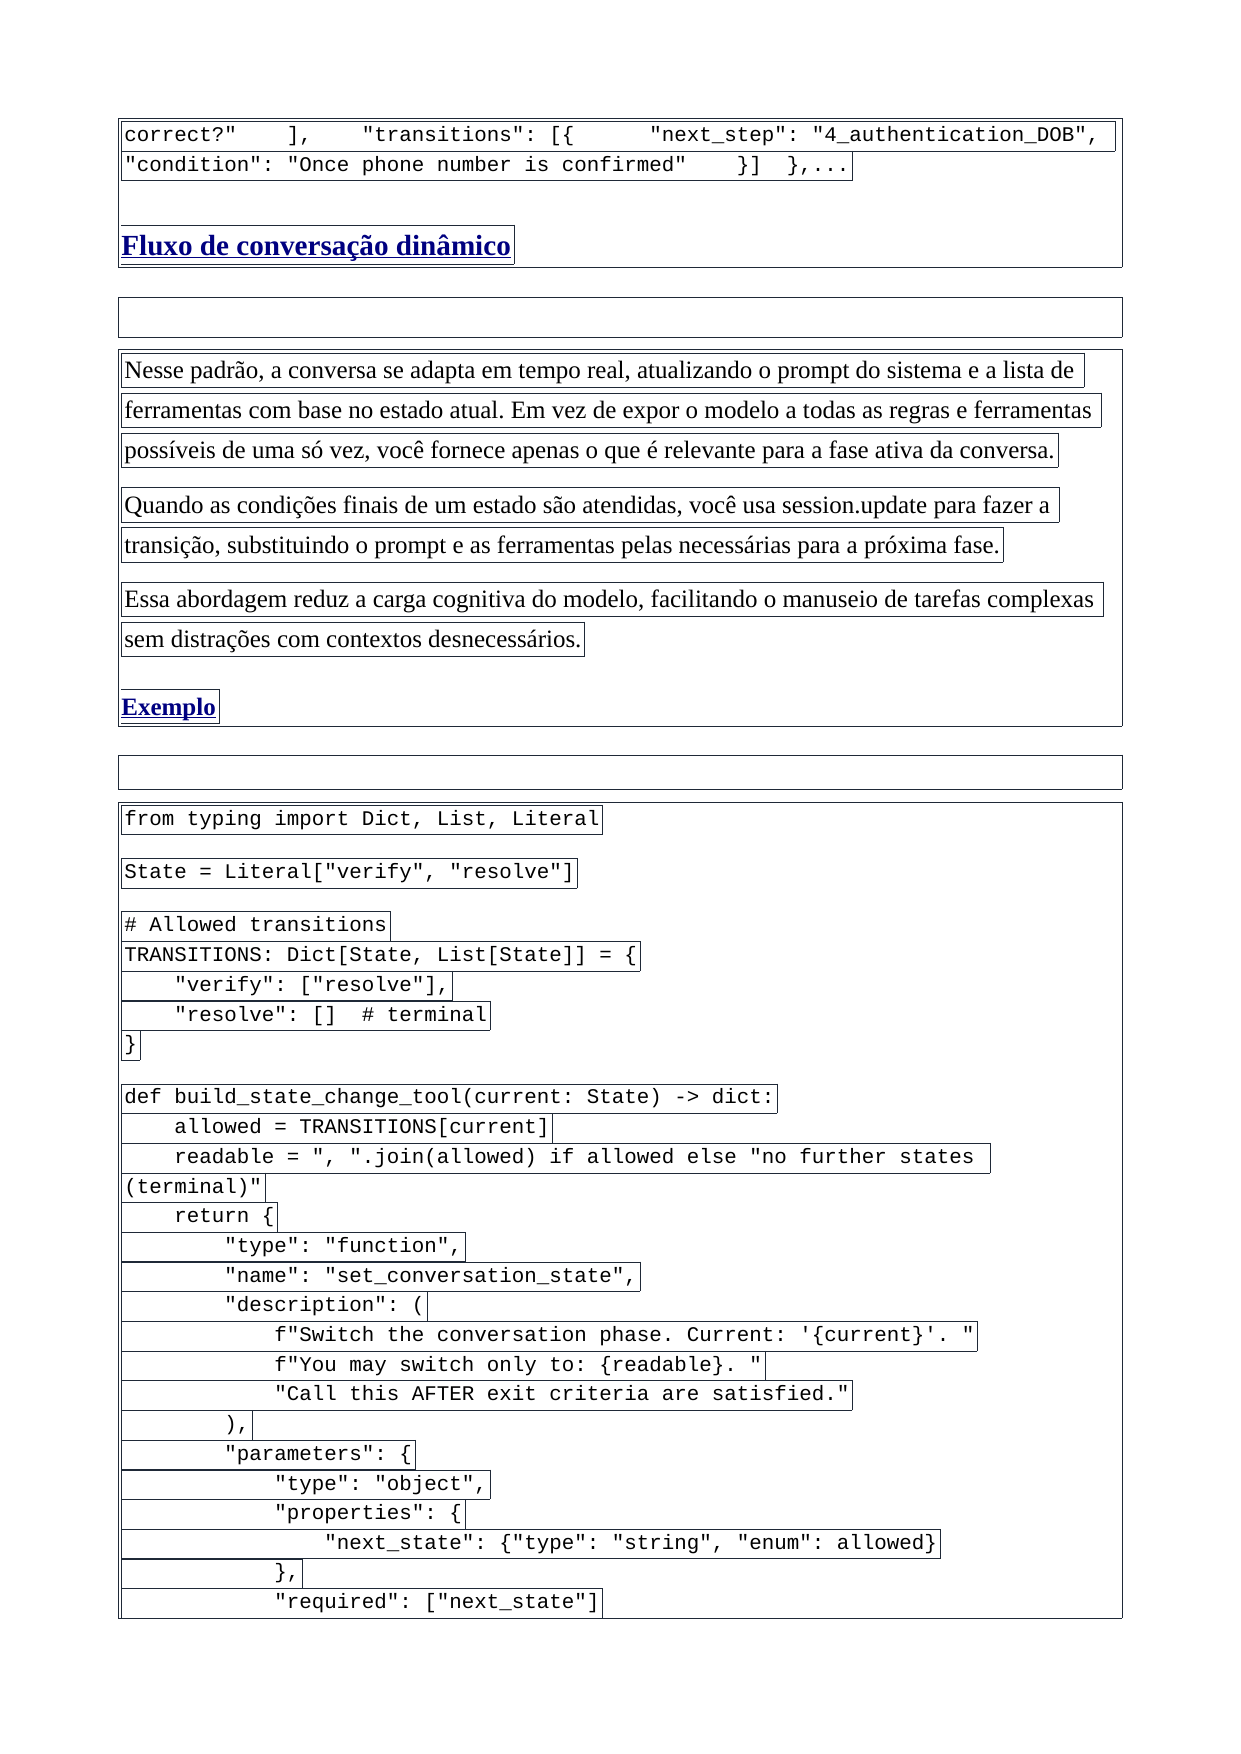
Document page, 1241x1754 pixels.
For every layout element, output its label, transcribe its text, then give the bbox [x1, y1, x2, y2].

text State = Literal["verify", "resolve"] [119, 855, 1122, 888]
text "parameters": { [122, 1441, 415, 1466]
text Nesse padrão, a conversa se adapta em tempo real, atualizando o prompt do sistema e a lista de ferramentas com base no estado atual. Em vez de expor o modelo a todas as regras e ferramentas possíveis de uma só vez, você fornece apenas o que é relevante para a fase ativa da conversa. [119, 350, 1122, 467]
text f"Switch the conversation phase. Current: '{current}'. " [122, 1322, 977, 1348]
text "required": ["next_state"] [122, 1589, 602, 1618]
text "required": ["next_state"] [303, 1585, 1122, 1618]
text readable = ", ".join(allowed) if allowed else "no further states (terminal)" [122, 1140, 1122, 1199]
text # Allowed transitions [119, 908, 1122, 938]
text f"Switch the conversation phase. Current: '{current}'. " [428, 1318, 1122, 1348]
text TRANSITIONS: Dict[State, List[State]] = { [122, 942, 640, 968]
text correct?" ], "transitions": [{ "next_step": "4_authentication_DOB", "condition": "Once phone number is confirmed" }] },... [119, 119, 1122, 181]
subtitle Exemplo [119, 686, 1122, 726]
text "type": "object", [122, 1471, 490, 1496]
text [303, 1556, 1122, 1585]
text TRANSITIONS: Dict[State, List[State]] = { [391, 938, 1122, 968]
text }, [122, 1560, 302, 1585]
subtitle Fluxo de conversação dinâmico [119, 222, 1122, 267]
text ), [122, 1411, 252, 1437]
text "Call this AFTER exit criteria are satisfied." [766, 1377, 1122, 1407]
text return { [266, 1199, 1122, 1229]
text "next_state": {"type": "string", "enum": allowed} [122, 1530, 940, 1556]
text "type": "object", [416, 1466, 1122, 1496]
text "resolve": [] # terminal [122, 1002, 490, 1027]
text [253, 1407, 1122, 1437]
text "description": ( [122, 1288, 1122, 1318]
text from typing import Dict, List, Literal [119, 803, 1122, 834]
text f"You may switch only to: {readable}. " [122, 1352, 765, 1377]
text [766, 1348, 1122, 1377]
text def build_state_change_tool(current: State) -> dict: [119, 1081, 1122, 1110]
text } [122, 1027, 1122, 1060]
text [553, 1110, 1122, 1140]
text "name": "set_conversation_state", [466, 1259, 1122, 1288]
text "verify": ["resolve"], [122, 968, 1122, 997]
text "type": "function", [278, 1229, 1122, 1259]
text "properties": { [122, 1496, 1122, 1526]
text "Call this AFTER exit criteria are satisfied." [122, 1381, 852, 1407]
text Quando as condições finais de um estado são atendidas, você usa session.update para fazer a transição, substituindo o prompt e as ferramentas pelas necessárias para a próxima fase. [119, 484, 1122, 562]
text "type": "function", [122, 1233, 465, 1259]
text Essa abordagem reduz a carga cognitiva do modelo, facilitando o manuseio de tarefas complexas sem distrações com contextos desnecessários. [119, 578, 1122, 656]
text "parameters": { [253, 1437, 1122, 1466]
text "next_state": {"type": "string", "enum": allowed} [466, 1526, 1122, 1556]
text return { [122, 1203, 277, 1229]
text "resolve": [] # terminal [453, 997, 1122, 1027]
text "name": "set_conversation_state", [122, 1263, 640, 1288]
text allowed = TRANSITIONS[current] [122, 1114, 552, 1140]
